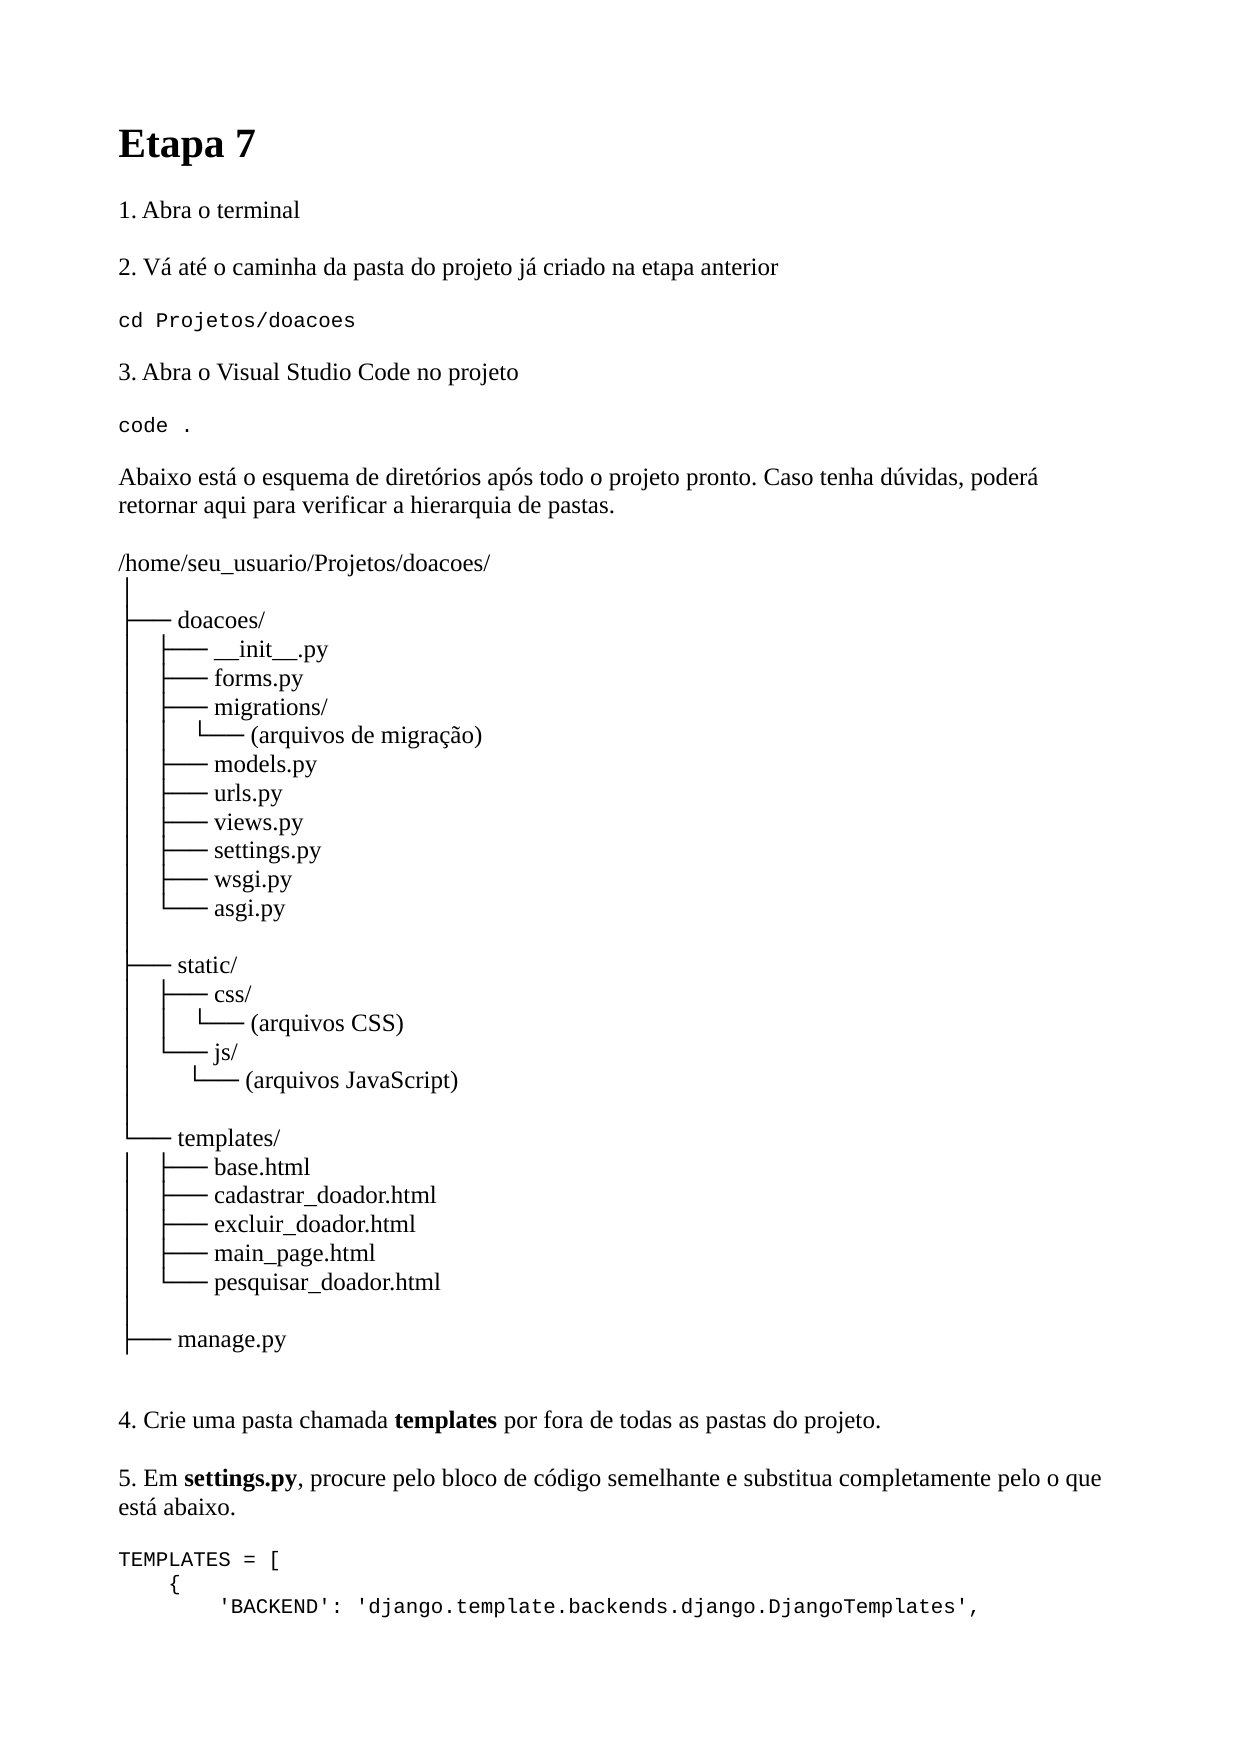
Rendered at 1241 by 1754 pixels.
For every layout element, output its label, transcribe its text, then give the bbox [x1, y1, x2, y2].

text │ ├── wsgi.py [164, 864, 1122, 893]
text │ [118, 1296, 126, 1324]
text └── templates/ [118, 1123, 1122, 1152]
text │ │ └── (arquivos de migração) [128, 721, 162, 749]
text { [118, 1573, 1122, 1597]
text │ │ └── (arquivos CSS) [128, 1008, 162, 1037]
text │ [118, 577, 126, 606]
text │ ├── excluir_doador.html [164, 1209, 1122, 1238]
text │ ├── cadastrar_doador.html [128, 1181, 162, 1209]
text ├── static/ [118, 951, 126, 979]
text 1. Abra o terminal [118, 195, 1122, 223]
text │ ├── views.py [164, 807, 1122, 836]
text │ │ └── (arquivos de migração) [164, 721, 1122, 749]
text │ ├── models.py [128, 749, 162, 778]
text │ ├── settings.py [164, 836, 1122, 864]
text │ ├── main_page.html [164, 1238, 1122, 1267]
text │ ├── forms.py [128, 663, 162, 692]
text │ ├── css/ [118, 979, 126, 1008]
text ├── manage.py [128, 1324, 1122, 1353]
text │ ├── settings.py [128, 836, 162, 864]
text │ └── (arquivos JavaScript) [128, 1066, 1122, 1094]
text │ ├── css/ [164, 979, 1122, 1008]
text │ ├── wsgi.py [128, 864, 162, 893]
text │ └── js/ [118, 1037, 126, 1066]
text │ ├── urls.py [128, 778, 162, 807]
text │ │ └── (arquivos CSS) [164, 1008, 1122, 1037]
text │ [128, 1094, 1122, 1123]
text │ ├── cadastrar_doador.html [164, 1181, 1122, 1209]
text │ ├── __init__.py [128, 634, 162, 663]
text │ ├── main_page.html [128, 1238, 162, 1267]
text 5. Em settings.py, procure pelo bloco de código semelhante e substitua completamente pelo o que está abaixo. [118, 1463, 1122, 1521]
text │ ├── base.html [164, 1152, 1122, 1181]
text │ ├── urls.py [164, 778, 1122, 807]
text │ [128, 922, 1122, 951]
text │ ├── __init__.py [164, 634, 1122, 663]
text │ ├── base.html [128, 1152, 162, 1181]
text │ ├── models.py [164, 749, 1122, 778]
text TEMPLATES = [ [118, 1549, 1122, 1573]
text │ ├── migrations/ [164, 692, 1122, 721]
text │ [128, 577, 1122, 606]
text │ └── pesquisar_doador.html [128, 1267, 1122, 1296]
text cd Projetos/doacoes [118, 310, 1122, 333]
text Etapa 7 [118, 118, 1122, 166]
text 3. Abra o Visual Studio Code no projeto [118, 357, 1122, 386]
text /home/seu_usuario/Projetos/doacoes/ [118, 548, 1122, 577]
text code . [118, 414, 1122, 438]
text │ ├── migrations/ [128, 692, 162, 721]
text │ [118, 922, 126, 951]
text │ ├── excluir_doador.html [128, 1209, 162, 1238]
text 2. Vá até o caminha da pasta do projeto já criado na etapa anterior [118, 252, 1122, 281]
text ├── static/ [128, 951, 1122, 979]
text Abaixo está o esquema de diretórios após todo o projeto pronto. Caso tenha dúvidas, poderá retornar aqui para verificar a hierarquia de pastas. [118, 462, 1122, 519]
text 'BACKEND': 'django.template.backends.django.DjangoTemplates', [118, 1597, 1122, 1620]
text │ [128, 1296, 1122, 1324]
text │ ├── views.py [128, 807, 162, 836]
text │ └── asgi.py [128, 893, 1122, 922]
text 4. Crie uma pasta chamada templates por fora de todas as pastas do projeto. [118, 1406, 1122, 1434]
text │ ├── css/ [128, 979, 162, 1008]
text ├── doacoes/ [128, 606, 1122, 634]
text │ [118, 1094, 126, 1123]
text │ ├── forms.py [164, 663, 1122, 692]
text │ └── js/ [128, 1037, 1122, 1066]
